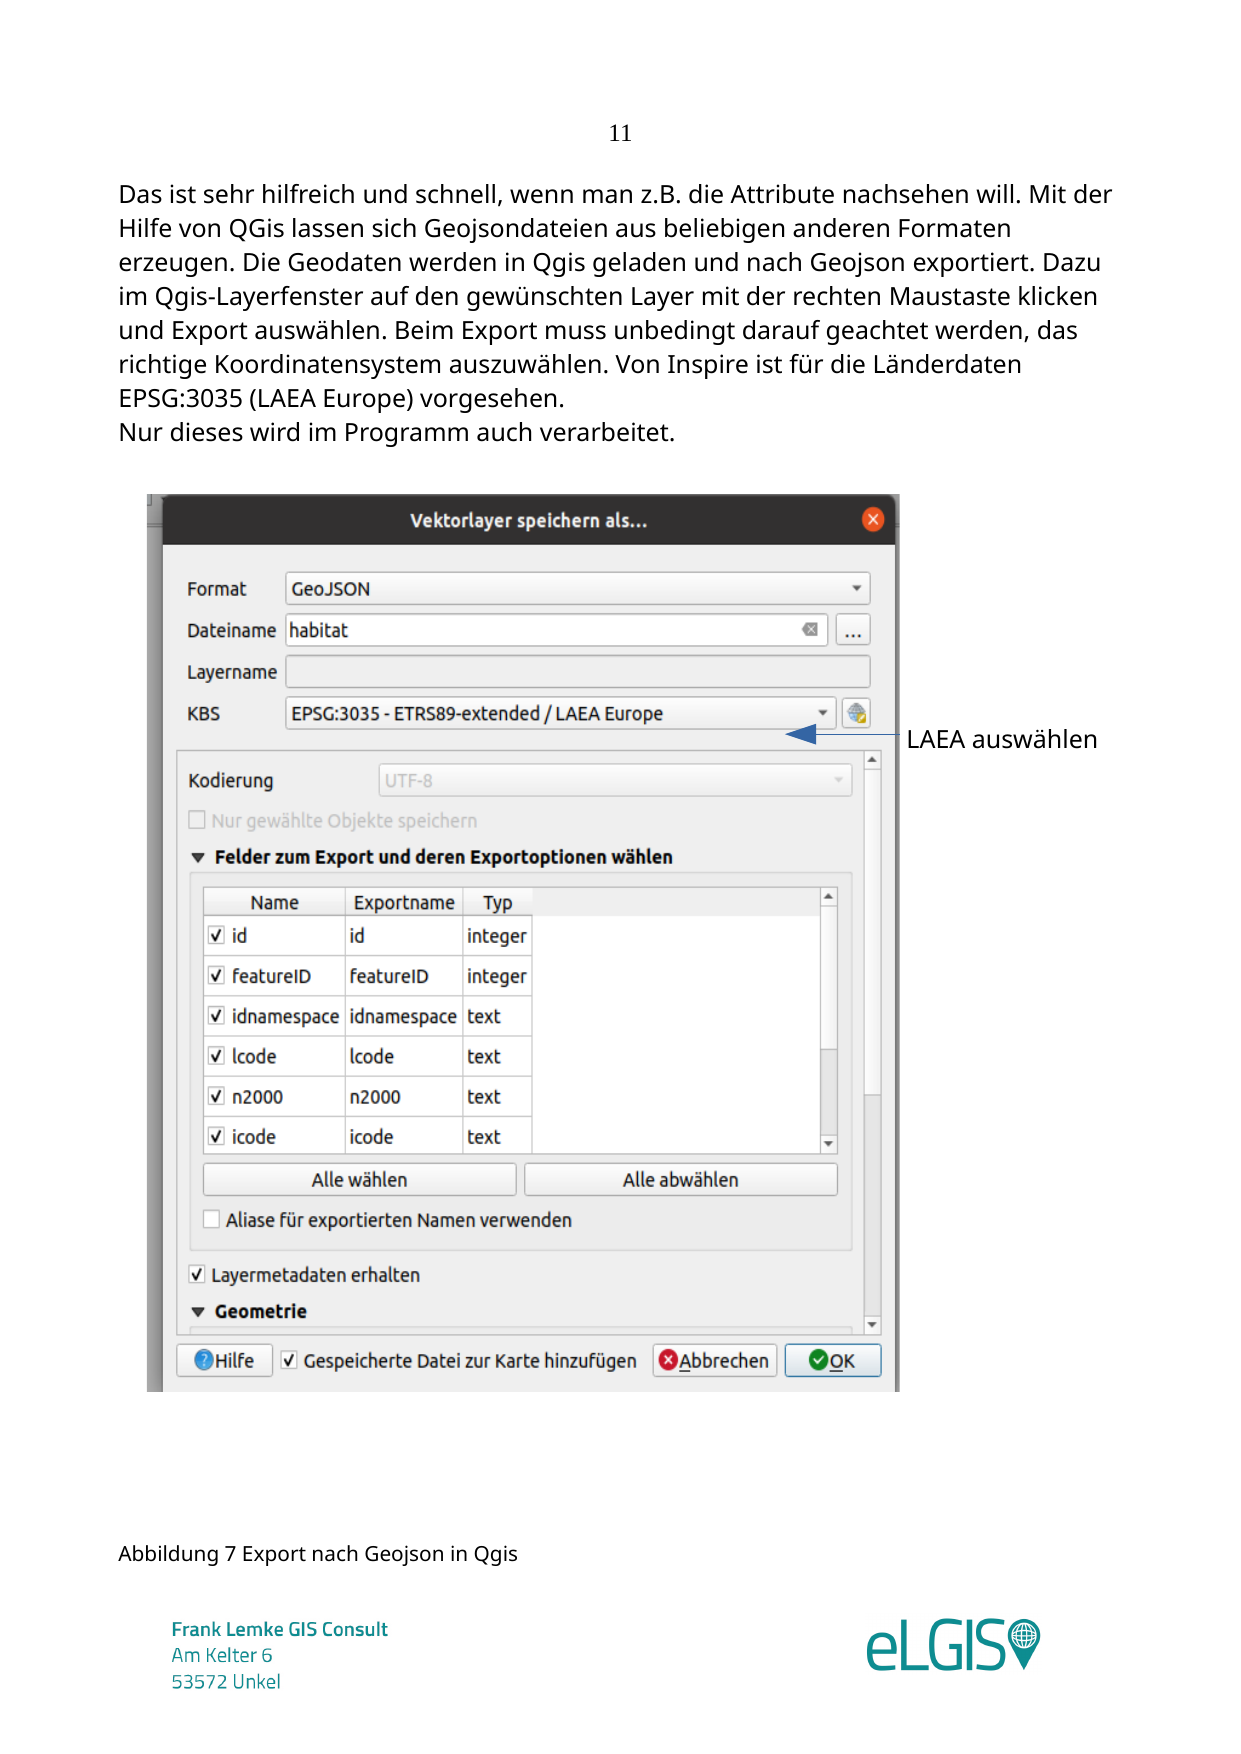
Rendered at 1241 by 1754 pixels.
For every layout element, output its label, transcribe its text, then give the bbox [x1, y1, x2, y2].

text LAEA auswählen [900, 721, 1122, 755]
picture [146, 494, 900, 1392]
text [118, 721, 146, 755]
picture [161, 1608, 398, 1705]
text Nur dieses wird im Programm auch verarbeitet. [118, 415, 1122, 449]
picture [864, 1613, 1042, 1675]
text Abbildung 7 Export nach Geojson in Qgis [118, 1539, 1122, 1567]
text Das ist sehr hilfreich und schnell, wenn man z.B. die Attribute nachsehen will. Mit der Hilfe von QGis lassen sich Geojsondateien aus beliebigen anderen Formaten erzeugen. Die Geodaten werden in Qgis geladen und nach Geojson exportiert. Dazu im Qgis-Layerfenster auf den gewünschten Layer mit der rechten Maustaste klicken und Export auswählen. Beim Export muss unbedingt darauf geachtet werden, das richtige Koordinatensystem auszuwählen. Von Inspire ist für die Länderdaten EPSG:3035 (LAEA Europe) vorgesehen. [118, 176, 1122, 415]
